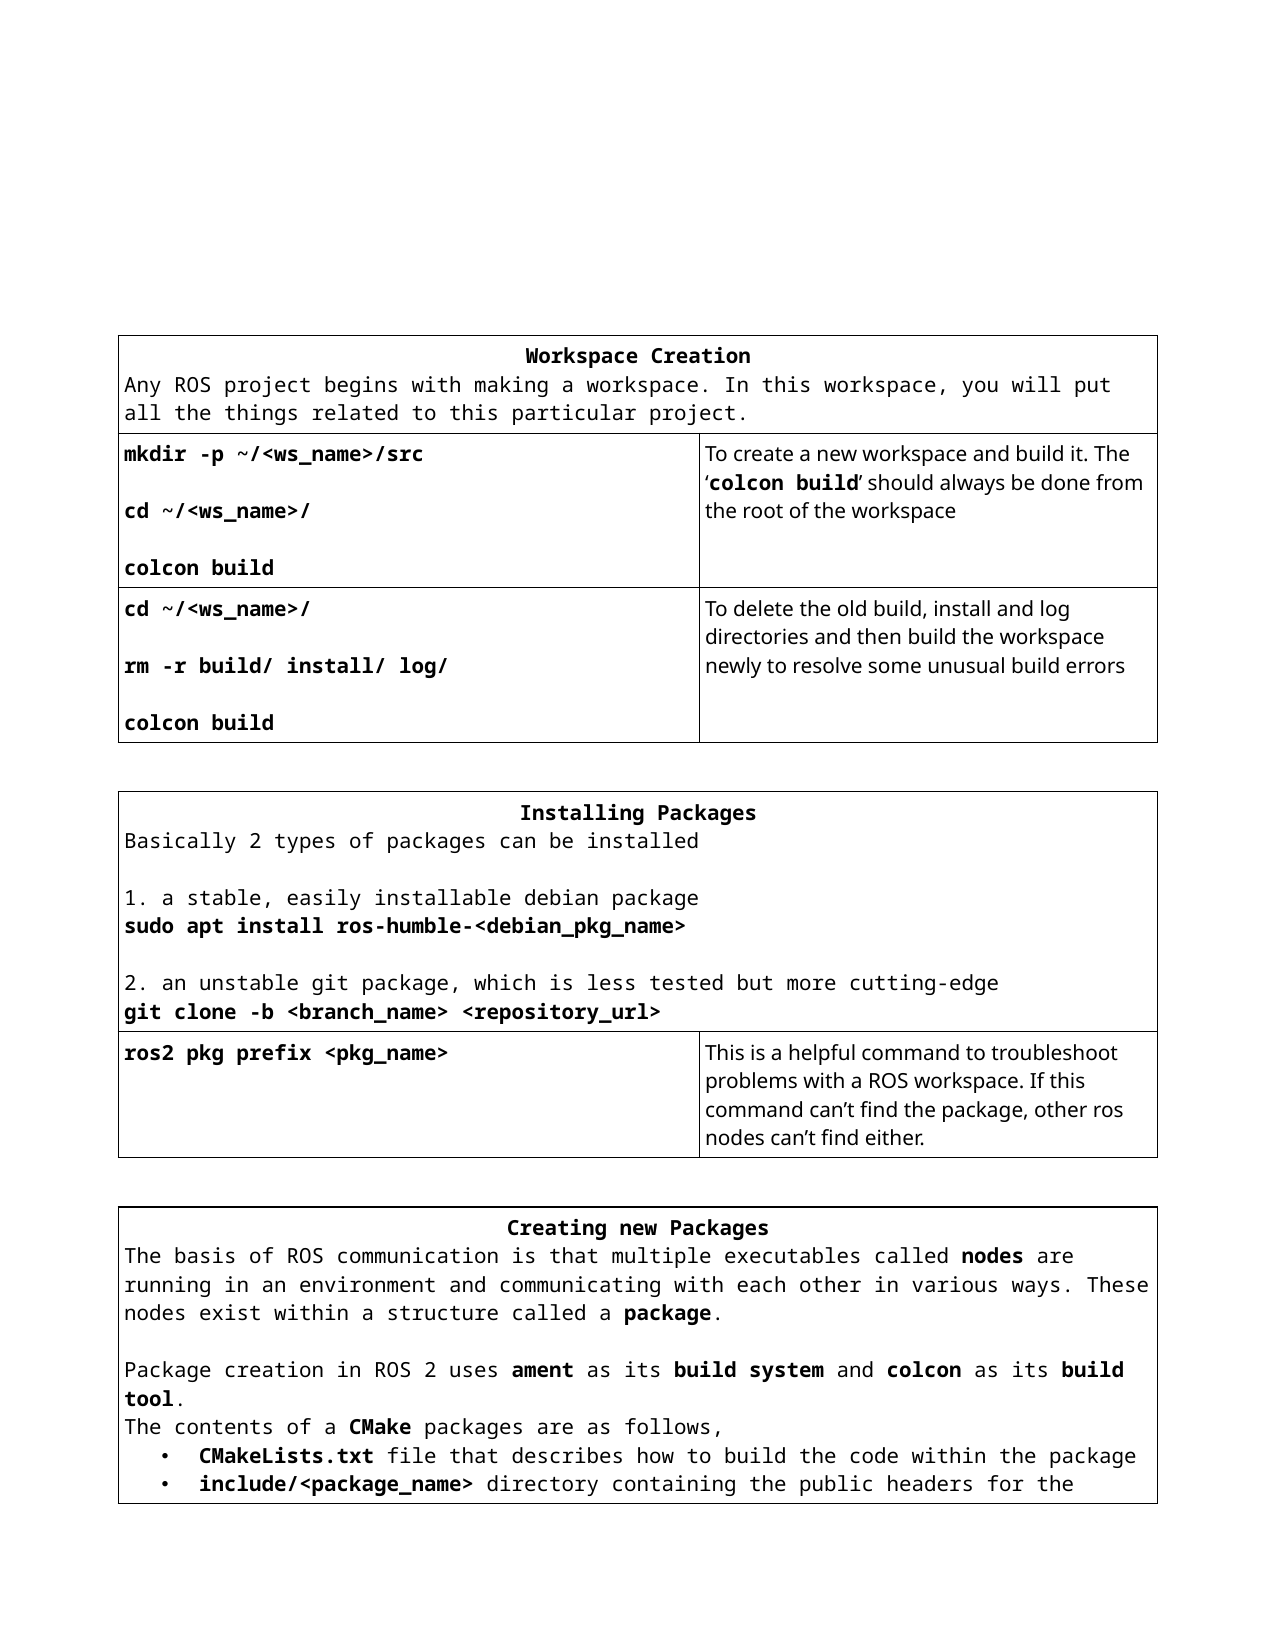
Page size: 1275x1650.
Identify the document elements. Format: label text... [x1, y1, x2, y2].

table_cell ros2 pkg prefix <pkg_name> [119, 1032, 699, 1157]
table_cell mkdir -p ~/<ws_name>/src cd ~/<ws_name>/ colcon build [119, 434, 699, 587]
table_cell To delete the old build, install and log directories and then build the workspace newly to resolve some unusual build errors [700, 588, 1157, 742]
table_cell To create a new workspace and build it. The ‘colcon build’ should always be done from the root of the workspace [700, 434, 1157, 587]
table_header Installing Packages Basically 2 types of packages can be installed 1. a stable, easily installable debian package sudo apt install ros-humble-<debian_pkg_name> 2. an unstable git package, which is less tested but more cutting-edge git clone -b <branch_name> <repository_url> [119, 792, 1157, 1031]
table_header Workspace Creation Any ROS project begins with making a workspace. In this workspace, you will put all the things related to this particular project. [119, 336, 1157, 432]
table_cell cd ~/<ws_name>/ rm -r build/ install/ log/ colcon build [119, 588, 699, 742]
table_cell This is a helpful command to troubleshoot problems with a ROS workspace. If this command can’t find the package, other ros nodes can’t find either. [700, 1032, 1157, 1157]
table_header Creating new Packages The basis of ROS communication is that multiple executables called nodes are running in an environment and communicating with each other in various ways. These nodes exist within a structure called a package. Package creation in ROS 2 uses ament as its build system and colcon as its build tool. The contents of a CMake packages are as follows, CMakeLists.txt file that describes how to build the code within the package include/<package_name> directory containing the public headers for the package package.xml file containing meta information about the package src directory containing the source code for the package [119, 1208, 1157, 1503]
